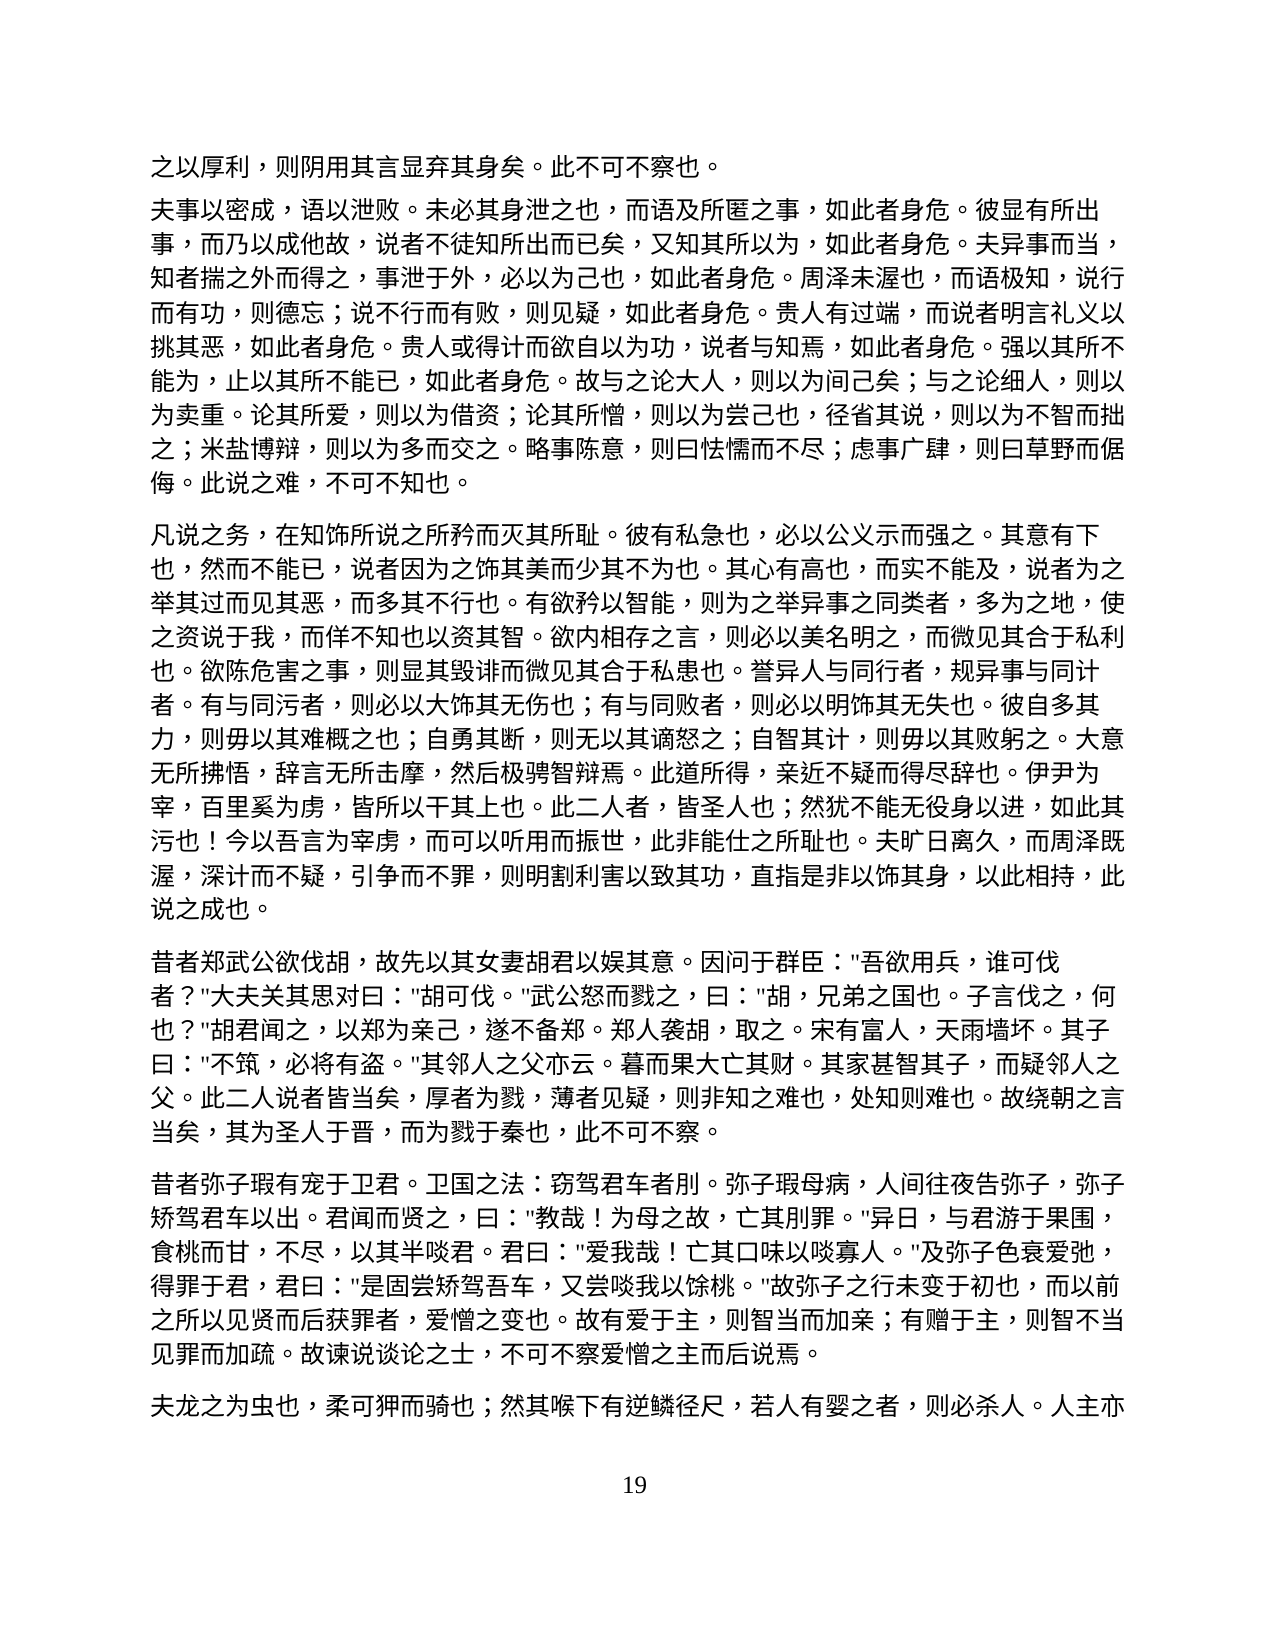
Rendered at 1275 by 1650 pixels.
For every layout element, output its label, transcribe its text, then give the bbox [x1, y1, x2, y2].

text 夫龙之为虫也，柔可狎而骑也；然其喉下有逆鳞径尺，若人有婴之者，则必杀人。人主亦 [150, 1389, 1125, 1423]
text 昔者郑武公欲伐胡，故先以其女妻胡君以娱其意。因问于群臣："吾欲用兵，谁可伐者？"大夫关其思对曰："胡可伐。"武公怒而戮之，曰："胡，兄弟之国也。子言伐之，何也？"胡君闻之，以郑为亲己，遂不备郑。郑人袭胡，取之。宋有富人，天雨墙坏。其子曰："不筑，必将有盗。"其邻人之父亦云。暮而果大亡其财。其家甚智其子，而疑邻人之父。此二人说者皆当矣，厚者为戮，薄者见疑，则非知之难也，处知则难也。故绕朝之言当矣，其为圣人于晋，而为戮于秦也，此不可不察。 [150, 944, 1125, 1148]
text 凡说之务，在知饰所说之所矜而灭其所耻。彼有私急也，必以公义示而强之。其意有下也，然而不能已，说者因为之饰其美而少其不为也。其心有高也，而实不能及，说者为之举其过而见其恶，而多其不行也。有欲矜以智能，则为之举异事之同类者，多为之地，使之资说于我，而佯不知也以资其智。欲内相存之言，则必以美名明之，而微见其合于私利也。欲陈危害之事，则显其毁诽而微见其合于私患也。誉异人与同行者，规异事与同计者。有与同污者，则必以大饰其无伤也；有与同败者，则必以明饰其无失也。彼自多其力，则毋以其难概之也；自勇其断，则无以其谪怒之；自智其计，则毋以其败躬之。大意无所拂悟，辞言无所击摩，然后极骋智辩焉。此道所得，亲近不疑而得尽辞也。伊尹为宰，百里奚为虏，皆所以干其上也。此二人者，皆圣人也；然犹不能无役身以进，如此其污也！今以吾言为宰虏，而可以听用而振世，此非能仕之所耻也。夫旷日离久，而周泽既渥，深计而不疑，引争而不罪，则明割利害以致其功，直指是非以饰其身，以此相持，此说之成也。 [150, 517, 1125, 926]
text 之以厚利，则阴用其言显弃其身矣。此不可不察也。 [150, 150, 1125, 184]
text 昔者弥子瑕有宠于卫君。卫国之法：窃驾君车者刖。弥子瑕母病，人间往夜告弥子，弥子矫驾君车以出。君闻而贤之，曰："教哉！为母之故，亡其刖罪。"异日，与君游于果围，食桃而甘，不尽，以其半啖君。君曰："爱我哉！亡其口味以啖寡人。"及弥子色衰爱弛，得罪于君，君曰："是固尝矫驾吾车，又尝啖我以馀桃。"故弥子之行未变于初也，而以前之所以见贤而后获罪者，爱憎之变也。故有爱于主，则智当而加亲；有赠于主，则智不当见罪而加疏。故谏说谈论之士，不可不察爱憎之主而后说焉。 [150, 1166, 1125, 1371]
text 夫事以密成，语以泄败。未必其身泄之也，而语及所匿之事，如此者身危。彼显有所出事，而乃以成他故，说者不徒知所出而已矣，又知其所以为，如此者身危。夫异事而当，知者揣之外而得之，事泄于外，必以为己也，如此者身危。周泽未渥也，而语极知，说行而有功，则德忘；说不行而有败，则见疑，如此者身危。贵人有过端，而说者明言礼义以挑其恶，如此者身危。贵人或得计而欲自以为功，说者与知焉，如此者身危。强以其所不能为，止以其所不能已，如此者身危。故与之论大人，则以为间己矣；与之论细人，则以为卖重。论其所爱，则以为借资；论其所憎，则以为尝己也，径省其说，则以为不智而拙之；米盐博辩，则以为多而交之。略事陈意，则曰怯懦而不尽；虑事广肆，则曰草野而倨侮。此说之难，不可不知也。 [150, 193, 1125, 499]
